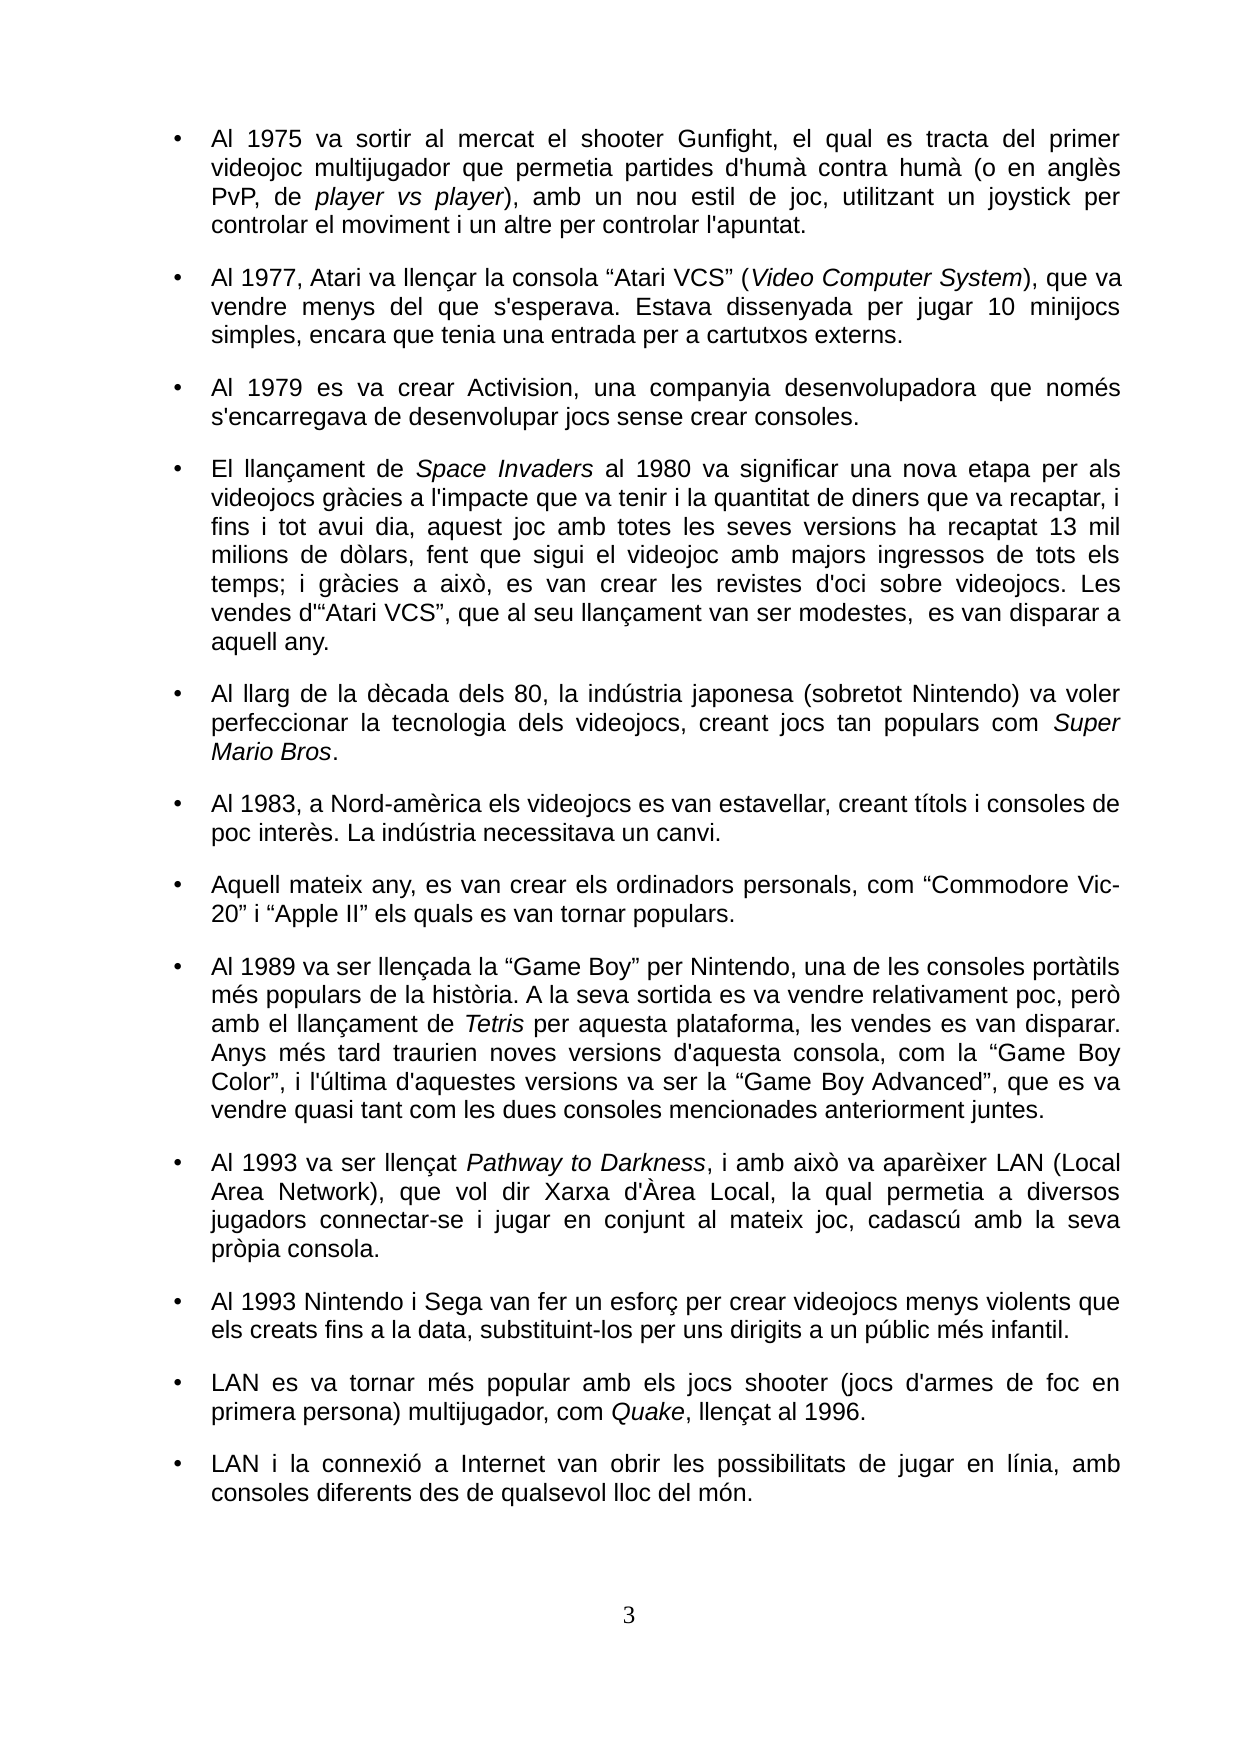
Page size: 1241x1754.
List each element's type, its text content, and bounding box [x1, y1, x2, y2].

list Al 1975 va sortir al mercat el shooter Gunfight, el qual es tracta del primer videojoc multijugador que permetia partides d'humà contra humà (o en anglès PvP, de player vs player), amb un nou estil de joc, utilitzant un joystick per controlar el moviment i un altre per controlar l'apuntat. [173, 124, 1122, 239]
list Al 1989 va ser llençada la “Game Boy” per Nintendo, una de les consoles portàtils més populars de la història. A la seva sortida es va vendre relativament poc, però amb el llançament de Tetris per aquesta plataforma, les vendes es van disparar. Anys més tard traurien noves versions d'aquesta consola, com la “Game Boy Color”, i l'última d'aquestes versions va ser la “Game Boy Advanced”, que es va vendre quasi tant com les dues consoles mencionades anteriorment juntes. [173, 952, 1122, 1124]
list LAN i la connexió a Internet van obrir les possibilitats de jugar en línia, amb consoles diferents des de qualsevol lloc del món. [173, 1449, 1122, 1507]
list Aquell mateix any, es van crear els ordinadors personals, com “Commodore Vic-20” i “Apple II” els quals es van tornar populars. [173, 870, 1122, 928]
list Al 1977, Atari va llençar la consola “Atari VCS” (Video Computer System), que va vendre menys del que s'esperava. Estava dissenyada per jugar 10 minijocs simples, encara que tenia una entrada per a cartutxos externs. [173, 263, 1122, 349]
list Al llarg de la dècada dels 80, la indústria japonesa (sobretot Nintendo) va voler perfeccionar la tecnologia dels videojocs, creant jocs tan populars com Super Mario Bros. [173, 679, 1122, 765]
list Al 1979 es va crear Activision, una companyia desenvolupadora que només s'encarregava de desenvolupar jocs sense crear consoles. [173, 373, 1122, 430]
list Al 1983, a Nord-amèrica els videojocs es van estavellar, creant títols i consoles de poc interès. La indústria necessitava un canvi. [173, 789, 1122, 847]
list Al 1993 Nintendo i Sega van fer un esforç per crear videojocs menys violents que els creats fins a la data, substituint-los per uns dirigits a un públic més infantil. [173, 1287, 1122, 1344]
list El llançament de Space Invaders al 1980 va significar una nova etapa per als videojocs gràcies a l'impacte que va tenir i la quantitat de diners que va recaptar, i fins i tot avui dia, aquest joc amb totes les seves versions ha recaptat 13 mil milions de dòlars, fent que sigui el videojoc amb majors ingressos de tots els temps; i gràcies a això, es van crear les revistes d'oci sobre videojocs. Les vendes d'“Atari VCS”, que al seu llançament van ser modestes, es van disparar a aquell any. [173, 454, 1122, 655]
list LAN es va tornar més popular amb els jocs shooter (jocs d'armes de foc en primera persona) multijugador, com Quake, llençat al 1996. [173, 1368, 1122, 1425]
list Al 1993 va ser llençat Pathway to Darkness, i amb això va aparèixer LAN (Local Area Network), que vol dir Xarxa d'Àrea Local, la qual permetia a diversos jugadors connectar-se i jugar en conjunt al mateix joc, cadascú amb la seva pròpia consola. [173, 1148, 1122, 1263]
